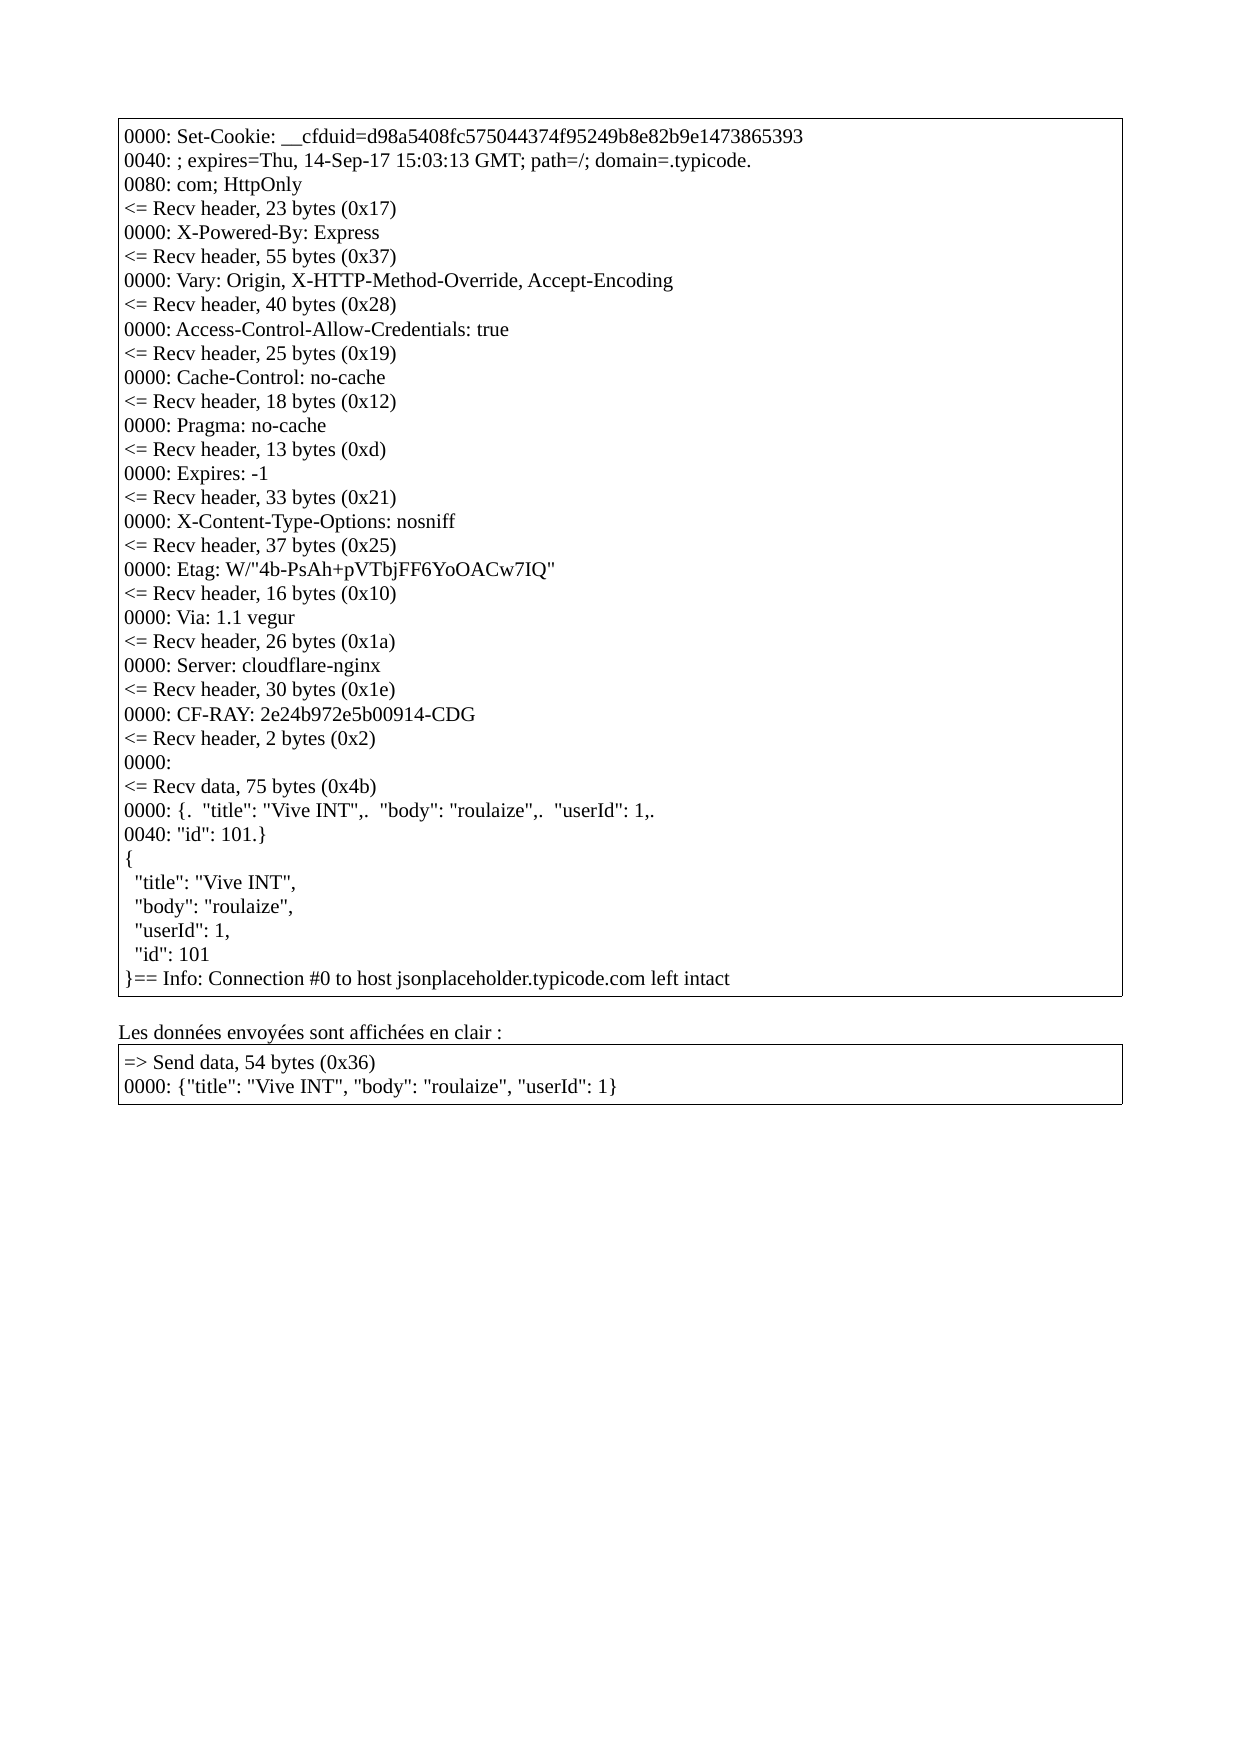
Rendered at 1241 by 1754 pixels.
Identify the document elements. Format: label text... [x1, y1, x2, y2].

table_header => Send data, 54 bytes (0x36) 0000: {"title": "Vive INT", "body": "roulaize", "userId": 1} [119, 1045, 1122, 1104]
text Les données envoyées sont affichées en clair : [118, 1020, 1122, 1044]
table_header 0000: Set-Cookie: __cfduid=d98a5408fc575044374f95249b8e82b9e1473865393 0040: ; expires=Thu, 14-Sep-17 15:03:13 GMT; path=/; domain=.typicode. 0080: com; HttpOnly <= Recv header, 23 bytes (0x17) 0000: X-Powered-By: Express <= Recv header, 55 bytes (0x37) 0000: Vary: Origin, X-HTTP-Method-Override, Accept-Encoding <= Recv header, 40 bytes (0x28) 0000: Access-Control-Allow-Credentials: true <= Recv header, 25 bytes (0x19) 0000: Cache-Control: no-cache <= Recv header, 18 bytes (0x12) 0000: Pragma: no-cache <= Recv header, 13 bytes (0xd) 0000: Expires: -1 <= Recv header, 33 bytes (0x21) 0000: X-Content-Type-Options: nosniff <= Recv header, 37 bytes (0x25) 0000: Etag: W/"4b-PsAh+pVTbjFF6YoOACw7IQ" <= Recv header, 16 bytes (0x10) 0000: Via: 1.1 vegur <= Recv header, 26 bytes (0x1a) 0000: Server: cloudflare-nginx <= Recv header, 30 bytes (0x1e) 0000: CF-RAY: 2e24b972e5b00914-CDG <= Recv header, 2 bytes (0x2) 0000: <= Recv data, 75 bytes (0x4b) 0000: {. "title": "Vive INT",. "body": "roulaize",. "userId": 1,. 0040: "id": 101.} { "title": "Vive INT", "body": "roulaize", "userId": 1, "id": 101 }== Info: Connection #0 to host jsonplaceholder.typicode.com left intact [119, 119, 1122, 996]
